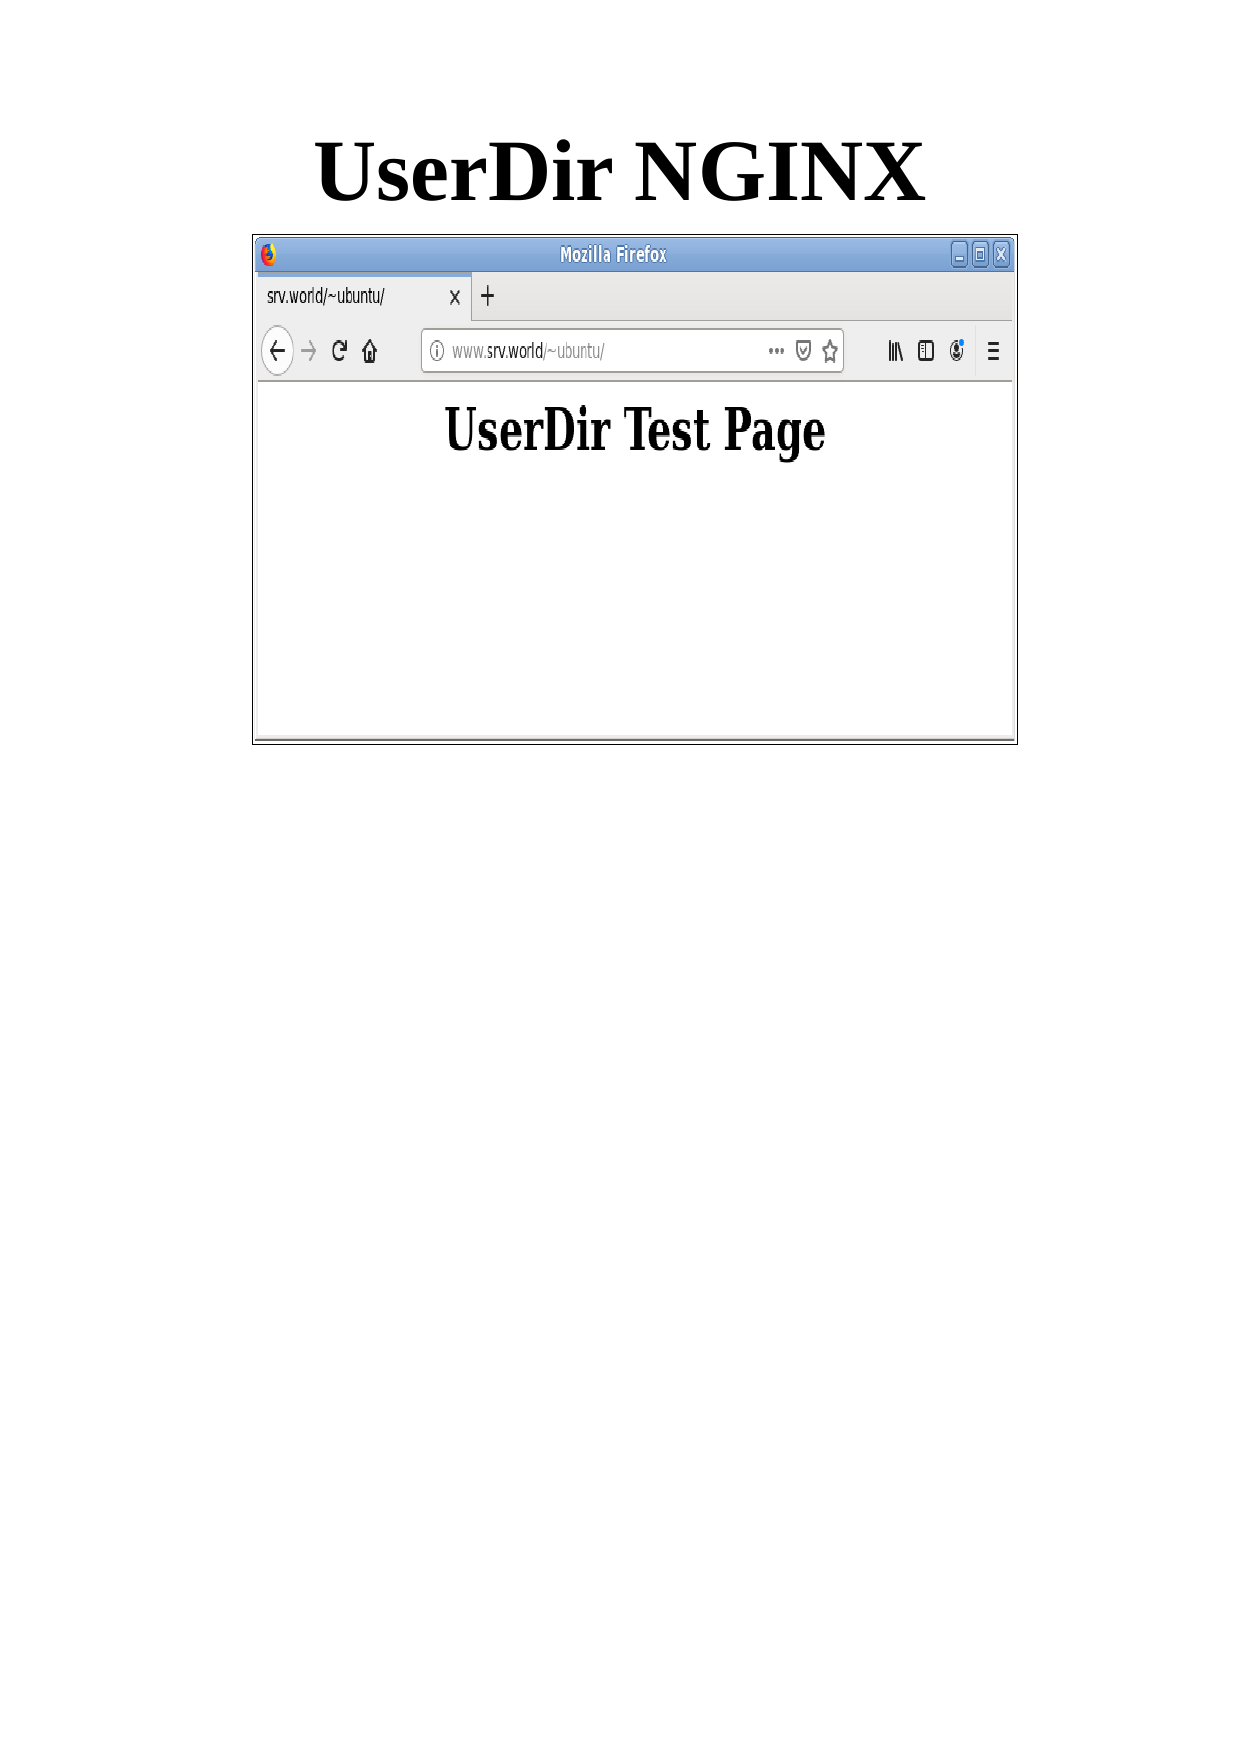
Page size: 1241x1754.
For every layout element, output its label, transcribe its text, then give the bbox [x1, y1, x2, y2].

text UserDir NGINX [118, 118, 1122, 219]
picture [254, 237, 1015, 741]
